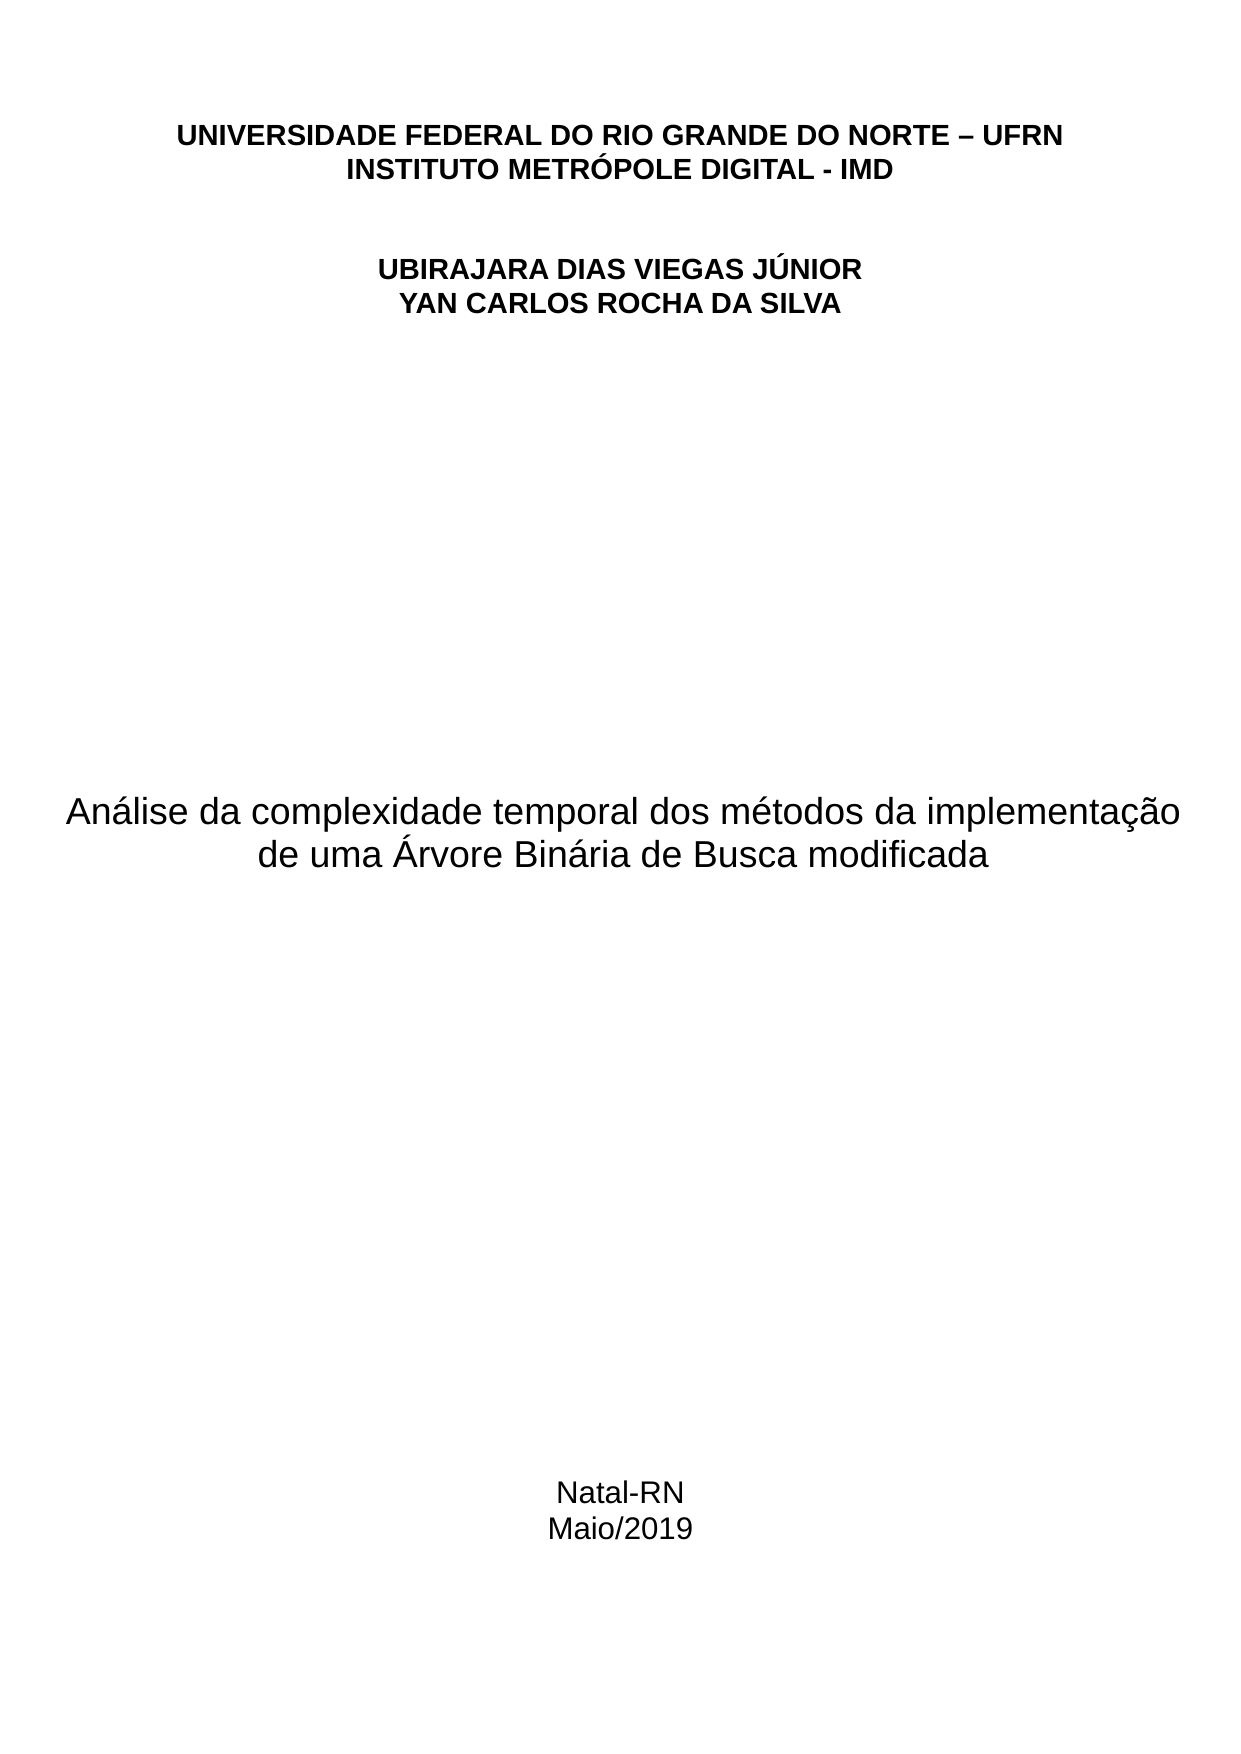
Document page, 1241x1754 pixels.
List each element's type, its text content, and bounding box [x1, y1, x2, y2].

text YAN CARLOS ROCHA DA SILVA [118, 286, 1122, 319]
text INSTITUTO METRÓPOLE DIGITAL - IMD [118, 152, 1122, 185]
text Análise da complexidade temporal dos métodos da implementação de uma Árvore Binária de Busca modificada [59, 789, 1187, 875]
text UBIRAJARA DIAS VIEGAS JÚNIOR [118, 252, 1122, 286]
text Natal-RN [118, 1474, 1122, 1510]
text Maio/2019 [118, 1510, 1122, 1546]
text UNIVERSIDADE FEDERAL DO RIO GRANDE DO NORTE – UFRN [118, 118, 1122, 152]
